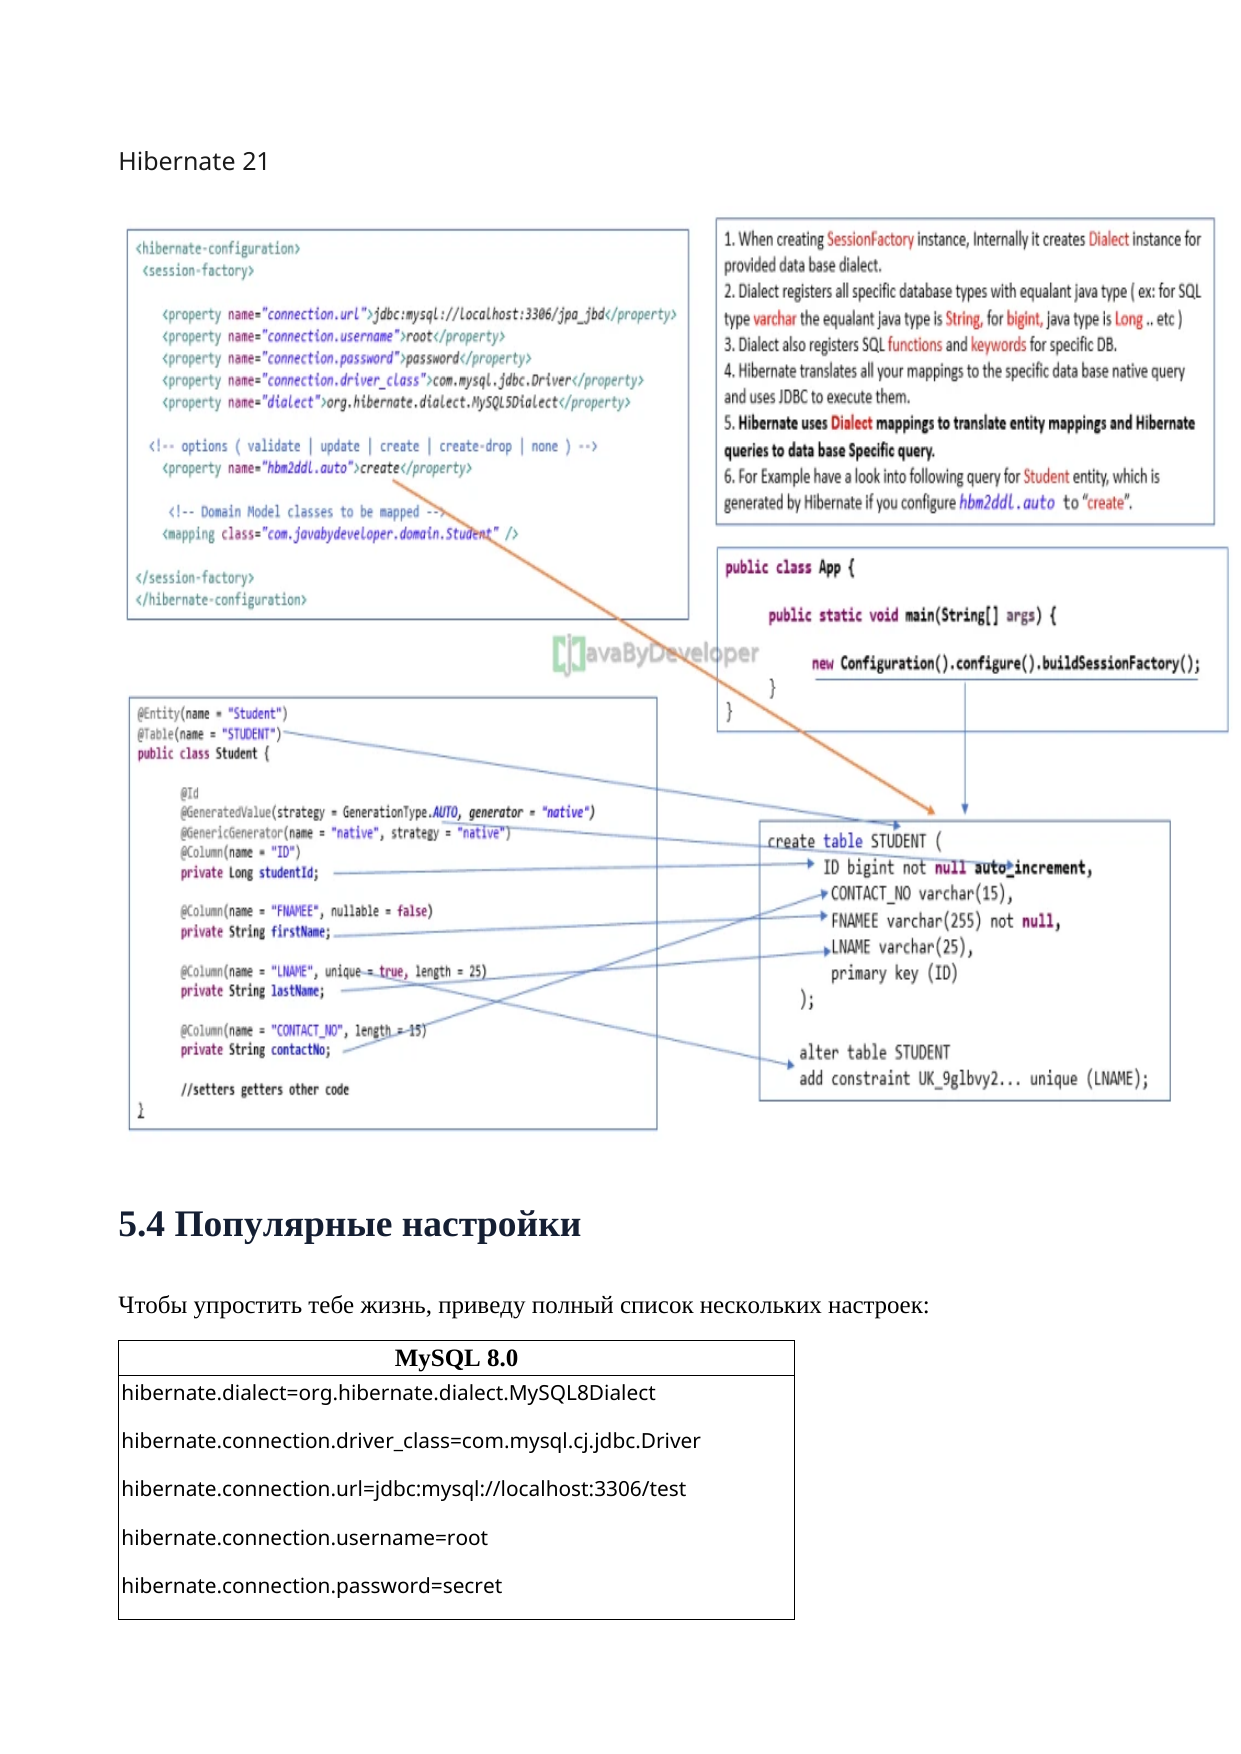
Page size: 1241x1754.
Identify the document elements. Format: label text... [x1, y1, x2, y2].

table_cell hibernate.dialect=org.hibernate.dialect.MySQL8Dialect hibernate.connection.driver_class=com.mysql.cj.jdbc.Driver hibernate.connection.url=jdbc:mysql://localhost:3306/test hibernate.connection.username=root hibernate.connection.password=secret [119, 1376, 794, 1619]
subtitle Чтобы упростить тебе жизнь, приведу полный список нескольких настроек: [118, 1290, 1122, 1319]
picture [118, 206, 1241, 1147]
table_header MySQL 8.0 [119, 1341, 794, 1375]
subtitle 5.4 Популярные настройки [118, 1201, 1122, 1244]
